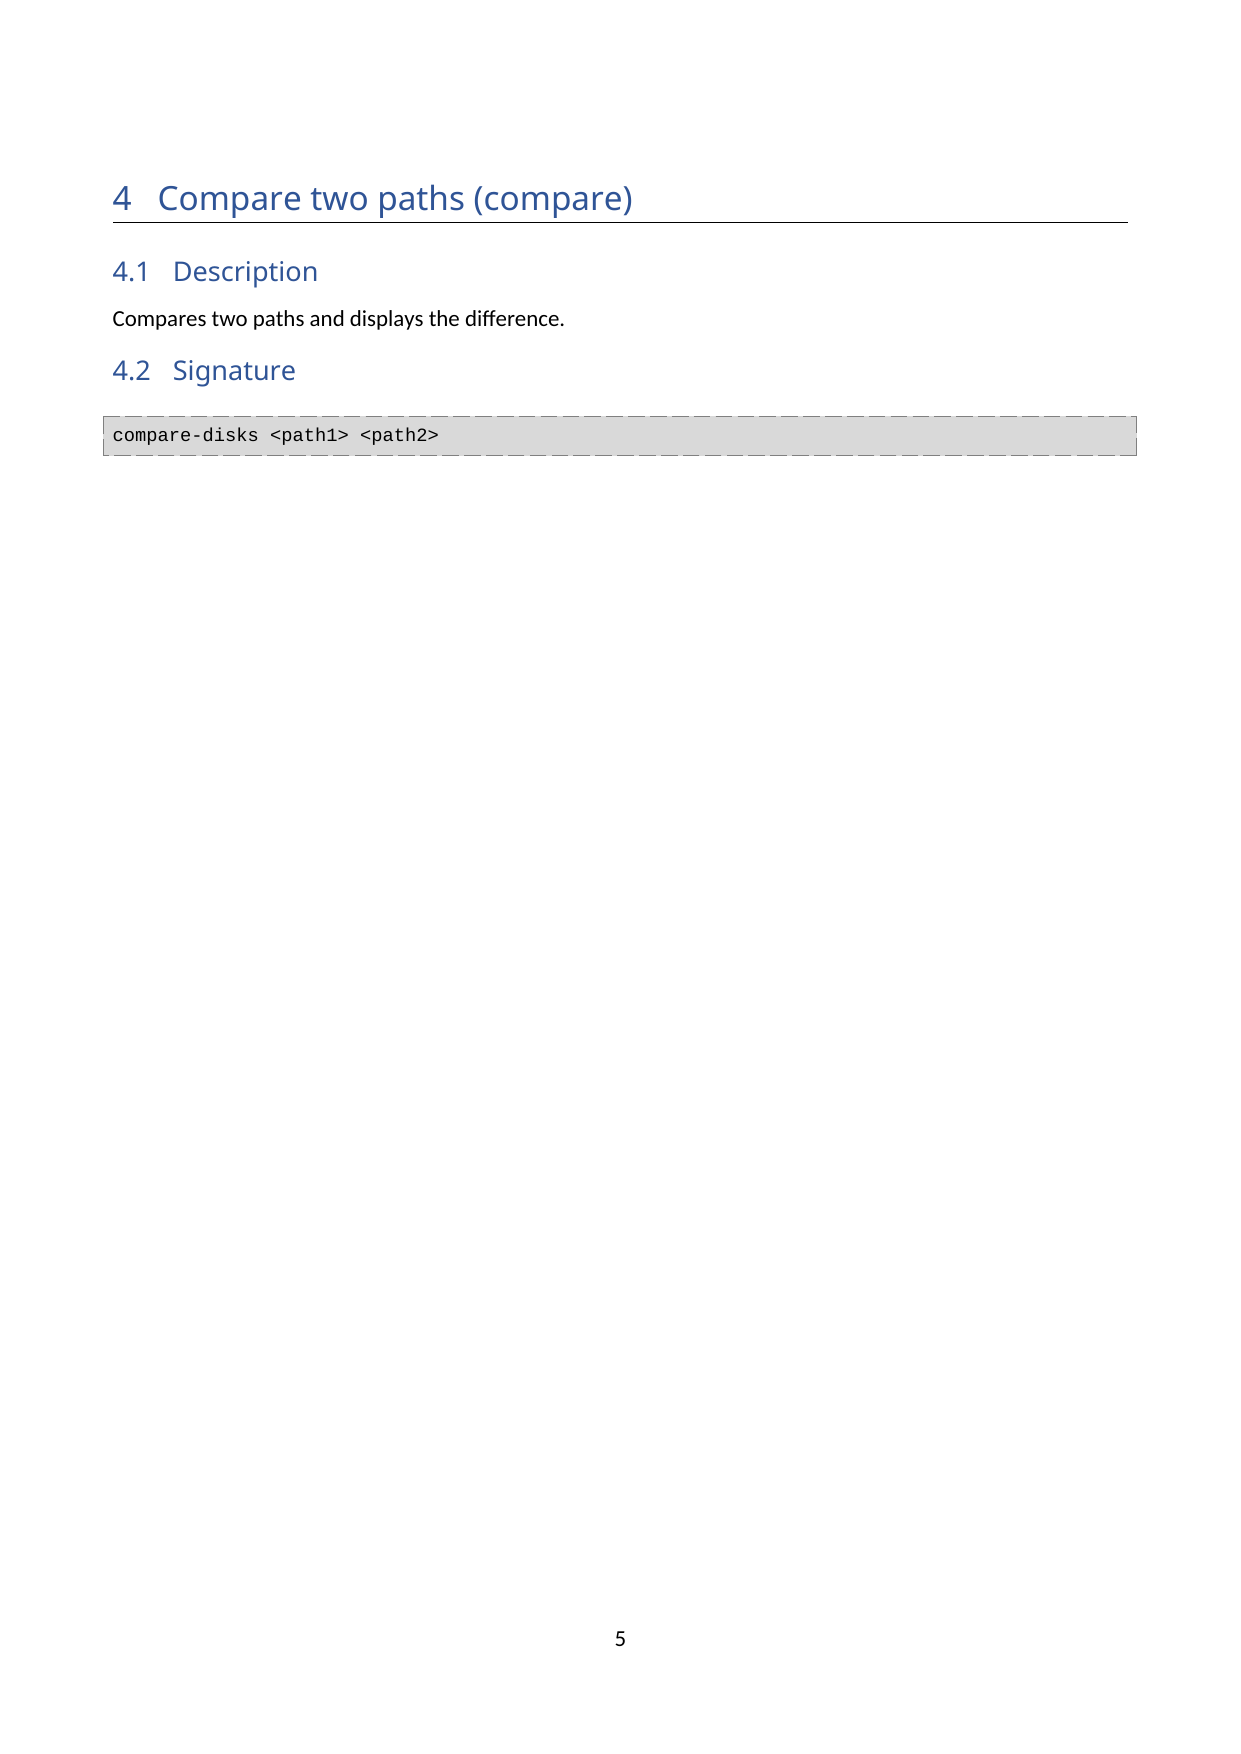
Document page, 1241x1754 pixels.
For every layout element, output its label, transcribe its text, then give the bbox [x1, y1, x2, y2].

subtitle Compare two paths (compare) [112, 175, 1128, 223]
text compare-disks <path1> <path2> [103, 416, 1137, 456]
subtitle Signature [112, 351, 1128, 388]
text Compares two paths and displays the difference. [112, 304, 1128, 332]
subtitle Description [112, 252, 1128, 289]
